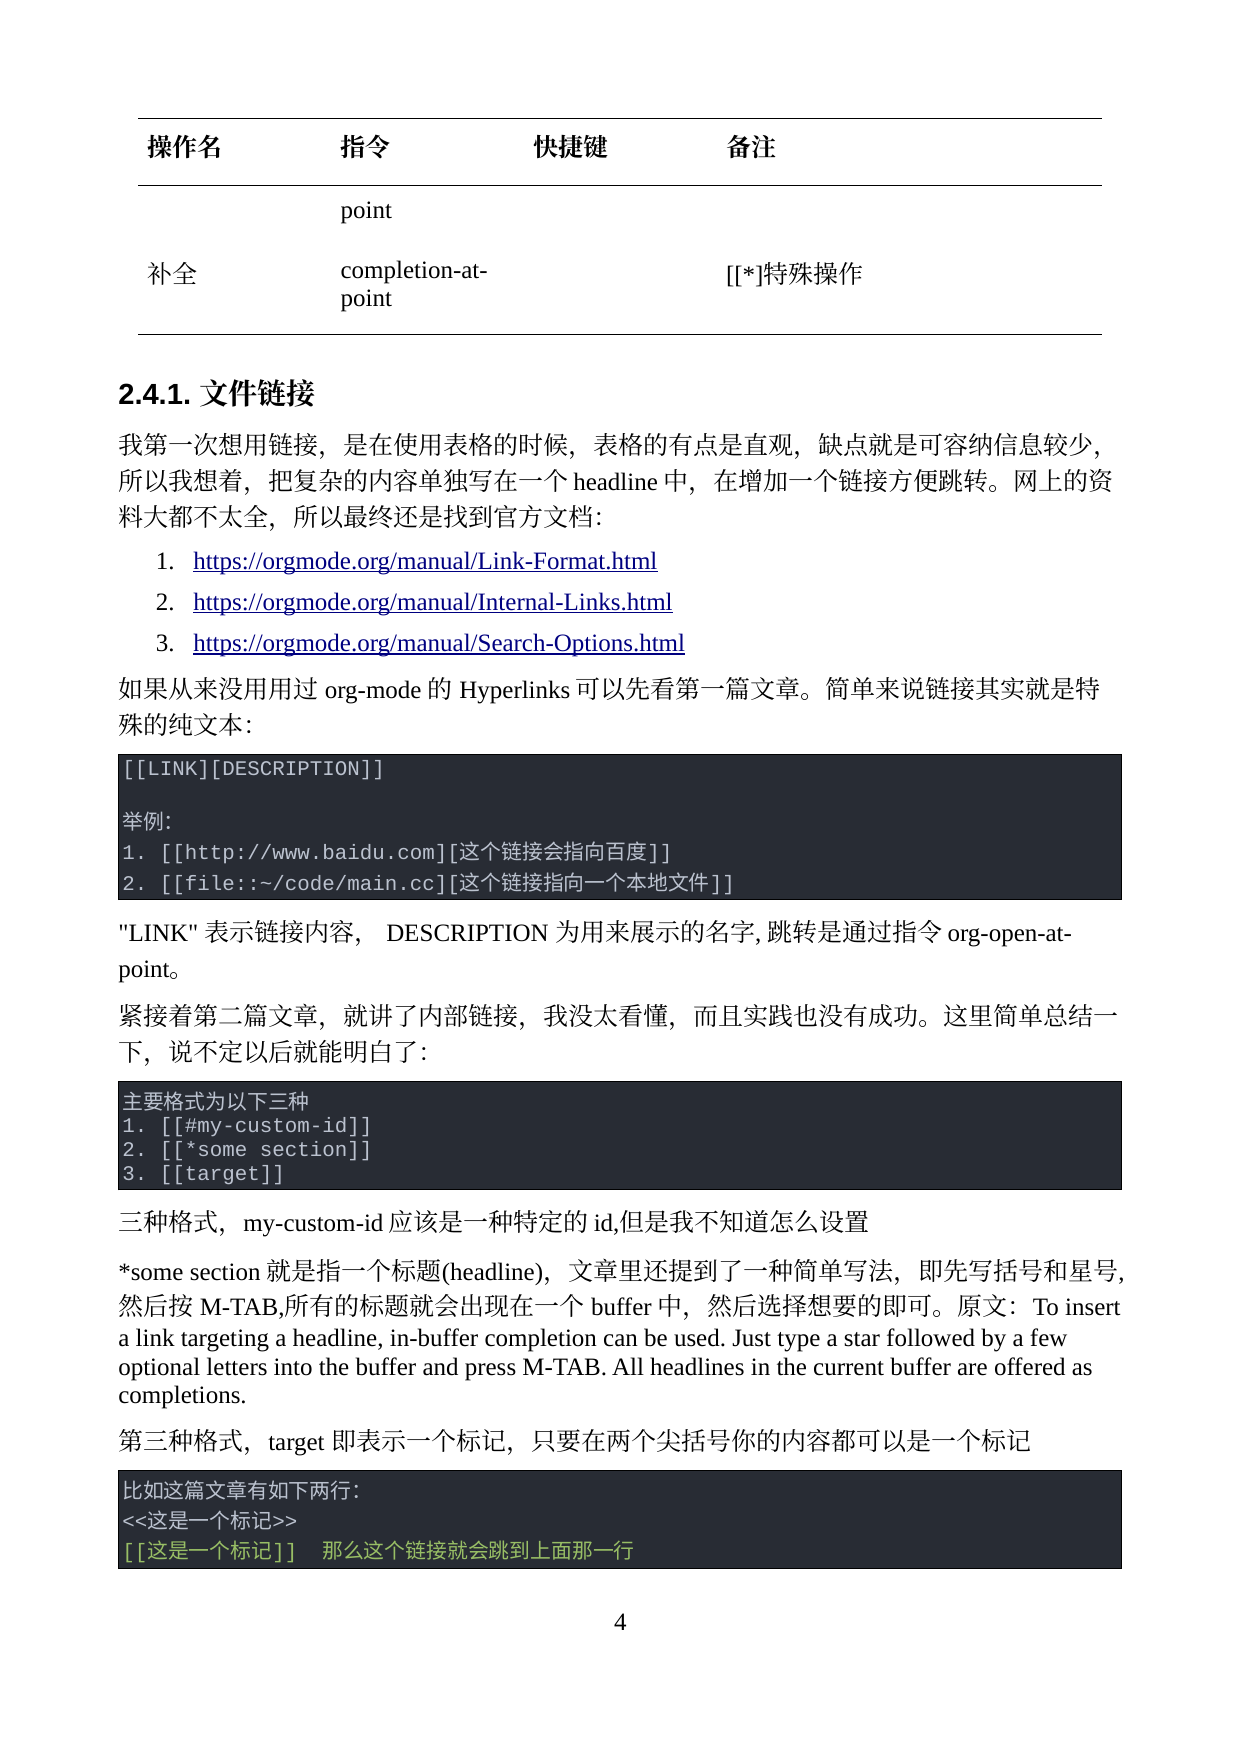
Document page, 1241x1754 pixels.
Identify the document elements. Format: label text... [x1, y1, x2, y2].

list https://orgmode.org/manual/Link-Format.html [156, 546, 1122, 574]
list https://orgmode.org/manual/Internal-Links.html [156, 587, 1122, 616]
text 1. [[http://www.baidu.com][这个链接会指向百度]] [119, 831, 1121, 862]
text 如果从来没用用过 org-mode 的 Hyperlinks可以先看第一篇文章。简单来说链接其实就是特殊的纯文本： [118, 669, 1122, 741]
table_cell 补全 [138, 245, 331, 334]
table_cell [[*]特殊操作 [716, 245, 909, 334]
table_header 快捷键 [524, 119, 716, 185]
table_header 备注 [716, 119, 909, 185]
text 3. [[target]] [119, 1159, 1121, 1189]
text 主要格式为以下三种 [119, 1082, 1121, 1111]
table_cell [138, 186, 331, 245]
text [[这是一个标记]] 那么这个链接就会跳到上面那一行 [119, 1531, 1121, 1568]
table_header 指令 [331, 119, 524, 185]
text 2. [[file::~/code/main.cc][这个链接指向一个本地文件]] [119, 862, 1121, 899]
table_cell [909, 186, 1102, 245]
text 1. [[#my-custom-id]] [119, 1111, 1121, 1135]
table_header [909, 119, 1102, 185]
table_cell completion-at-point [331, 245, 524, 334]
text 比如这篇文章有如下两行： [119, 1471, 1121, 1500]
text *some section 就是指一个标题(headline)，文章里还提到了一种简单写法，即先写括号和星号,然后按 M-TAB,所有的标题就会出现在一个 buffer 中，然后选择想要的即可。原文：To insert a link targeting a headline, in-buffer completion can be used. Just type a star followed by a few optional letters into the buffer and press M-TAB. All headlines in the current buffer are offered as completions. [118, 1251, 1122, 1409]
table_cell [716, 186, 909, 245]
text <<这是一个标记>> [119, 1500, 1121, 1531]
table_cell [524, 186, 716, 245]
subtitle 文件链接 [118, 371, 1122, 413]
list https://orgmode.org/manual/Search-Options.html [156, 628, 1122, 657]
text "LINK" 表示链接内容， DESCRIPTION 为用来展示的名字, 跳转是通过指令org-open-at-point。 [118, 912, 1122, 984]
table_cell [524, 245, 716, 334]
text 我第一次想用链接，是在使用表格的时候，表格的有点是直观，缺点就是可容纳信息较少，所以我想着，把复杂的内容单独写在一个headline中，在增加一个链接方便跳转。网上的资料大都不太全，所以最终还是找到官方文档： [118, 425, 1122, 533]
text 第三种格式，target 即表示一个标记，只要在两个尖括号你的内容都可以是一个标记 [118, 1422, 1122, 1458]
table_header 操作名 [138, 119, 331, 185]
text 举例： [119, 801, 1121, 831]
table_cell point [331, 186, 524, 245]
text [[LINK][DESCRIPTION]] [119, 755, 1121, 777]
table_cell [909, 245, 1102, 334]
text 紧接着第二篇文章，就讲了内部链接，我没太看懂，而且实践也没有成功。这里简单总结一下，说不定以后就能明白了： [118, 997, 1122, 1069]
text 2. [[*some section]] [119, 1135, 1121, 1159]
text 三种格式，my-custom-id应该是一种特定的id,但是我不知道怎么设置 [118, 1203, 1122, 1239]
